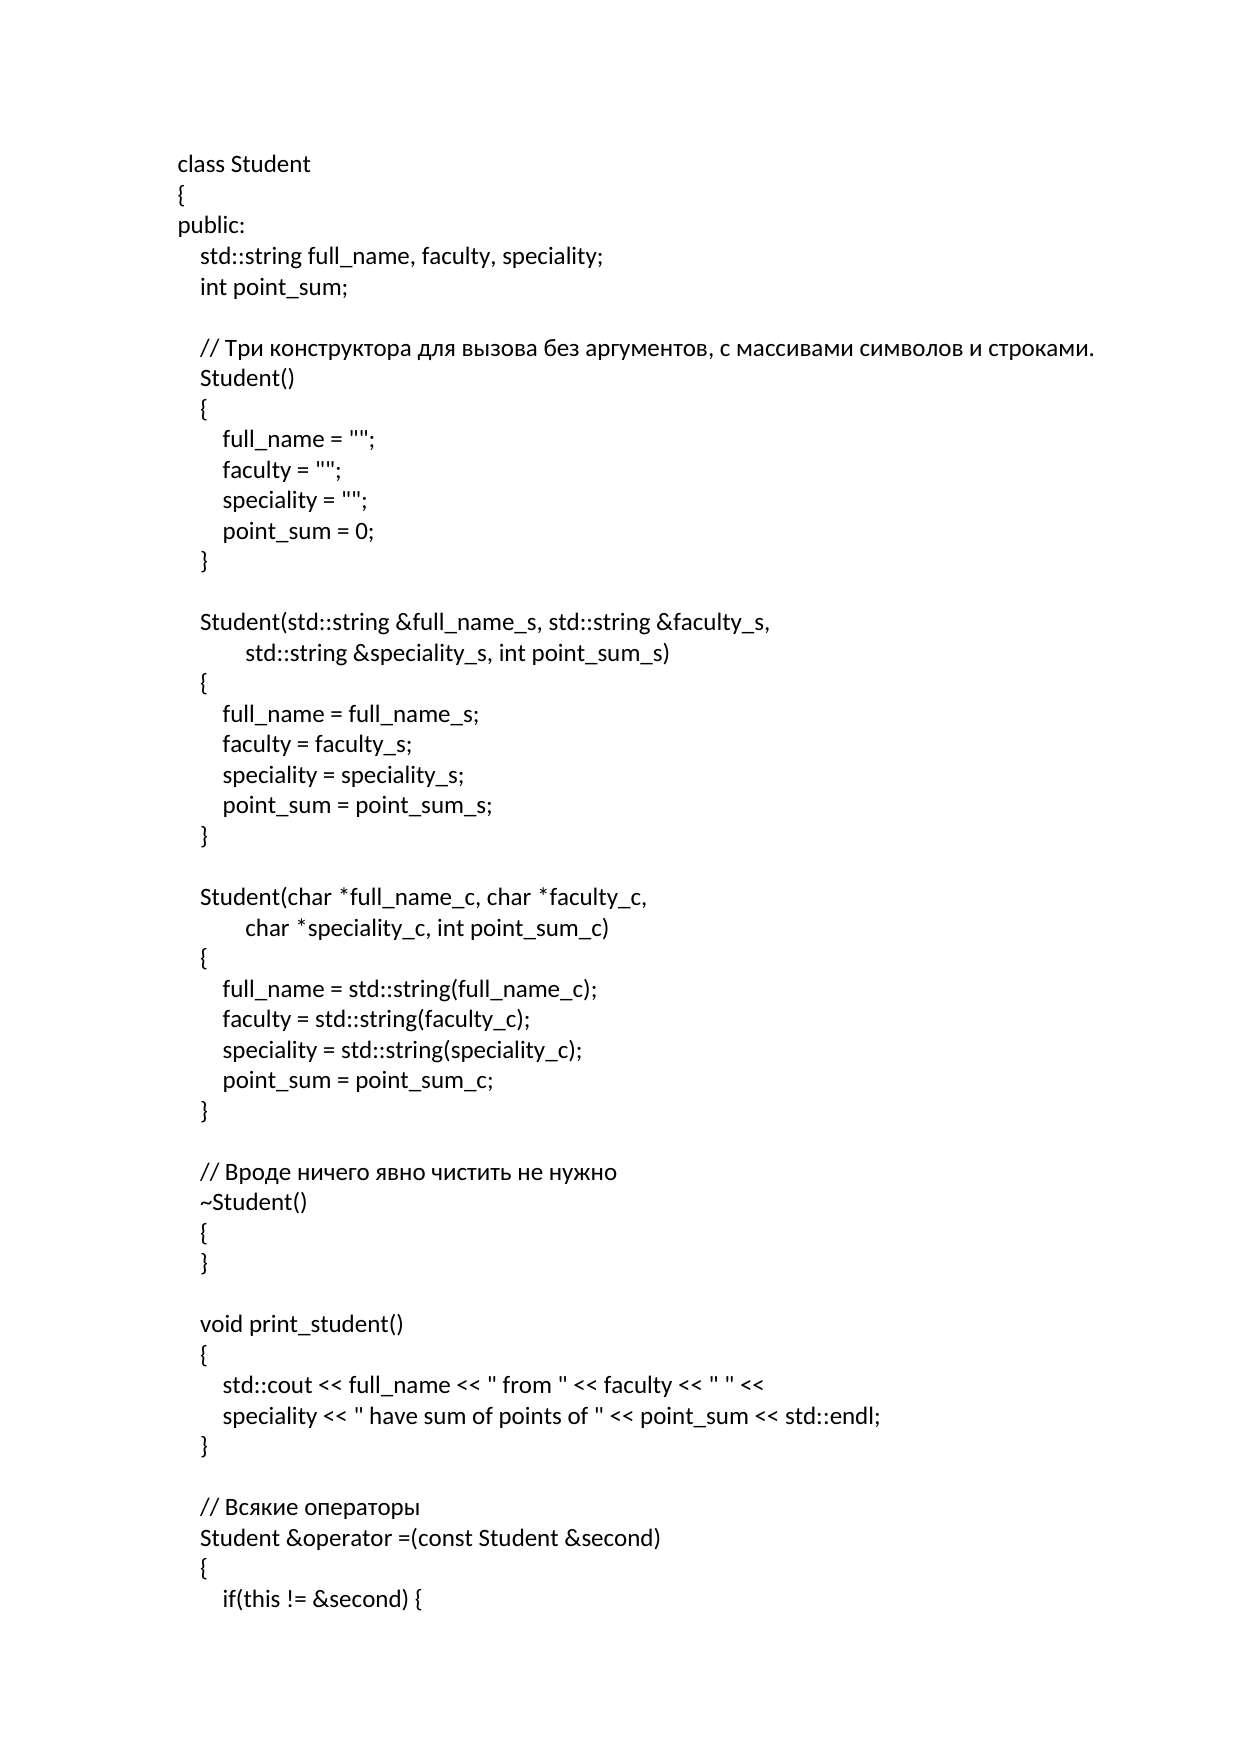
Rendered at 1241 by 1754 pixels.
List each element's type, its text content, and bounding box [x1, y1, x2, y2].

text } [177, 1095, 1152, 1125]
text char *speciality_c, int point_sum_c) [177, 912, 1152, 942]
text full_name = std::string(full_name_c); [177, 973, 1152, 1003]
text speciality << " have sum of points of " << point_sum << std::endl; [177, 1400, 1152, 1431]
text faculty = ""; [177, 454, 1152, 484]
text Student() [177, 362, 1152, 393]
text speciality = std::string(speciality_c); [177, 1034, 1152, 1064]
text { [177, 1217, 1152, 1247]
text { [177, 1553, 1152, 1583]
text { [177, 942, 1152, 973]
text speciality = ""; [177, 484, 1152, 515]
text std::cout << full_name << " from " << faculty << " " << [177, 1369, 1152, 1400]
text } [177, 820, 1152, 851]
text } [177, 1247, 1152, 1278]
text Student &operator =(const Student &second) [177, 1522, 1152, 1553]
text { [177, 1339, 1152, 1369]
text std::string &speciality_s, int point_sum_s) [177, 637, 1152, 667]
text { [177, 667, 1152, 698]
text full_name = full_name_s; [177, 698, 1152, 728]
text point_sum = point_sum_s; [177, 789, 1152, 820]
text Student(std::string &full_name_s, std::string &faculty_s, [177, 606, 1152, 637]
text // Три конструктора для вызова без аргументов, с массивами символов и строками. [177, 332, 1152, 362]
text void print_student() [177, 1308, 1152, 1339]
text // Вроде ничего явно чистить не нужно [177, 1156, 1152, 1186]
text public: [177, 210, 1152, 240]
text point_sum = point_sum_c; [177, 1064, 1152, 1095]
text class Student [177, 149, 1152, 179]
text { [177, 179, 1152, 210]
text { [177, 393, 1152, 423]
text faculty = std::string(faculty_c); [177, 1003, 1152, 1034]
text std::string full_name, faculty, speciality; [177, 240, 1152, 271]
text } [177, 545, 1152, 576]
text ~Student() [177, 1186, 1152, 1217]
text if(this != &second) { [177, 1583, 1152, 1614]
text // Всякие операторы [177, 1492, 1152, 1522]
text point_sum = 0; [177, 515, 1152, 545]
text full_name = ""; [177, 423, 1152, 454]
text speciality = speciality_s; [177, 759, 1152, 789]
text } [177, 1431, 1152, 1461]
text faculty = faculty_s; [177, 728, 1152, 759]
text Student(char *full_name_c, char *faculty_c, [177, 881, 1152, 912]
text int point_sum; [177, 271, 1152, 301]
